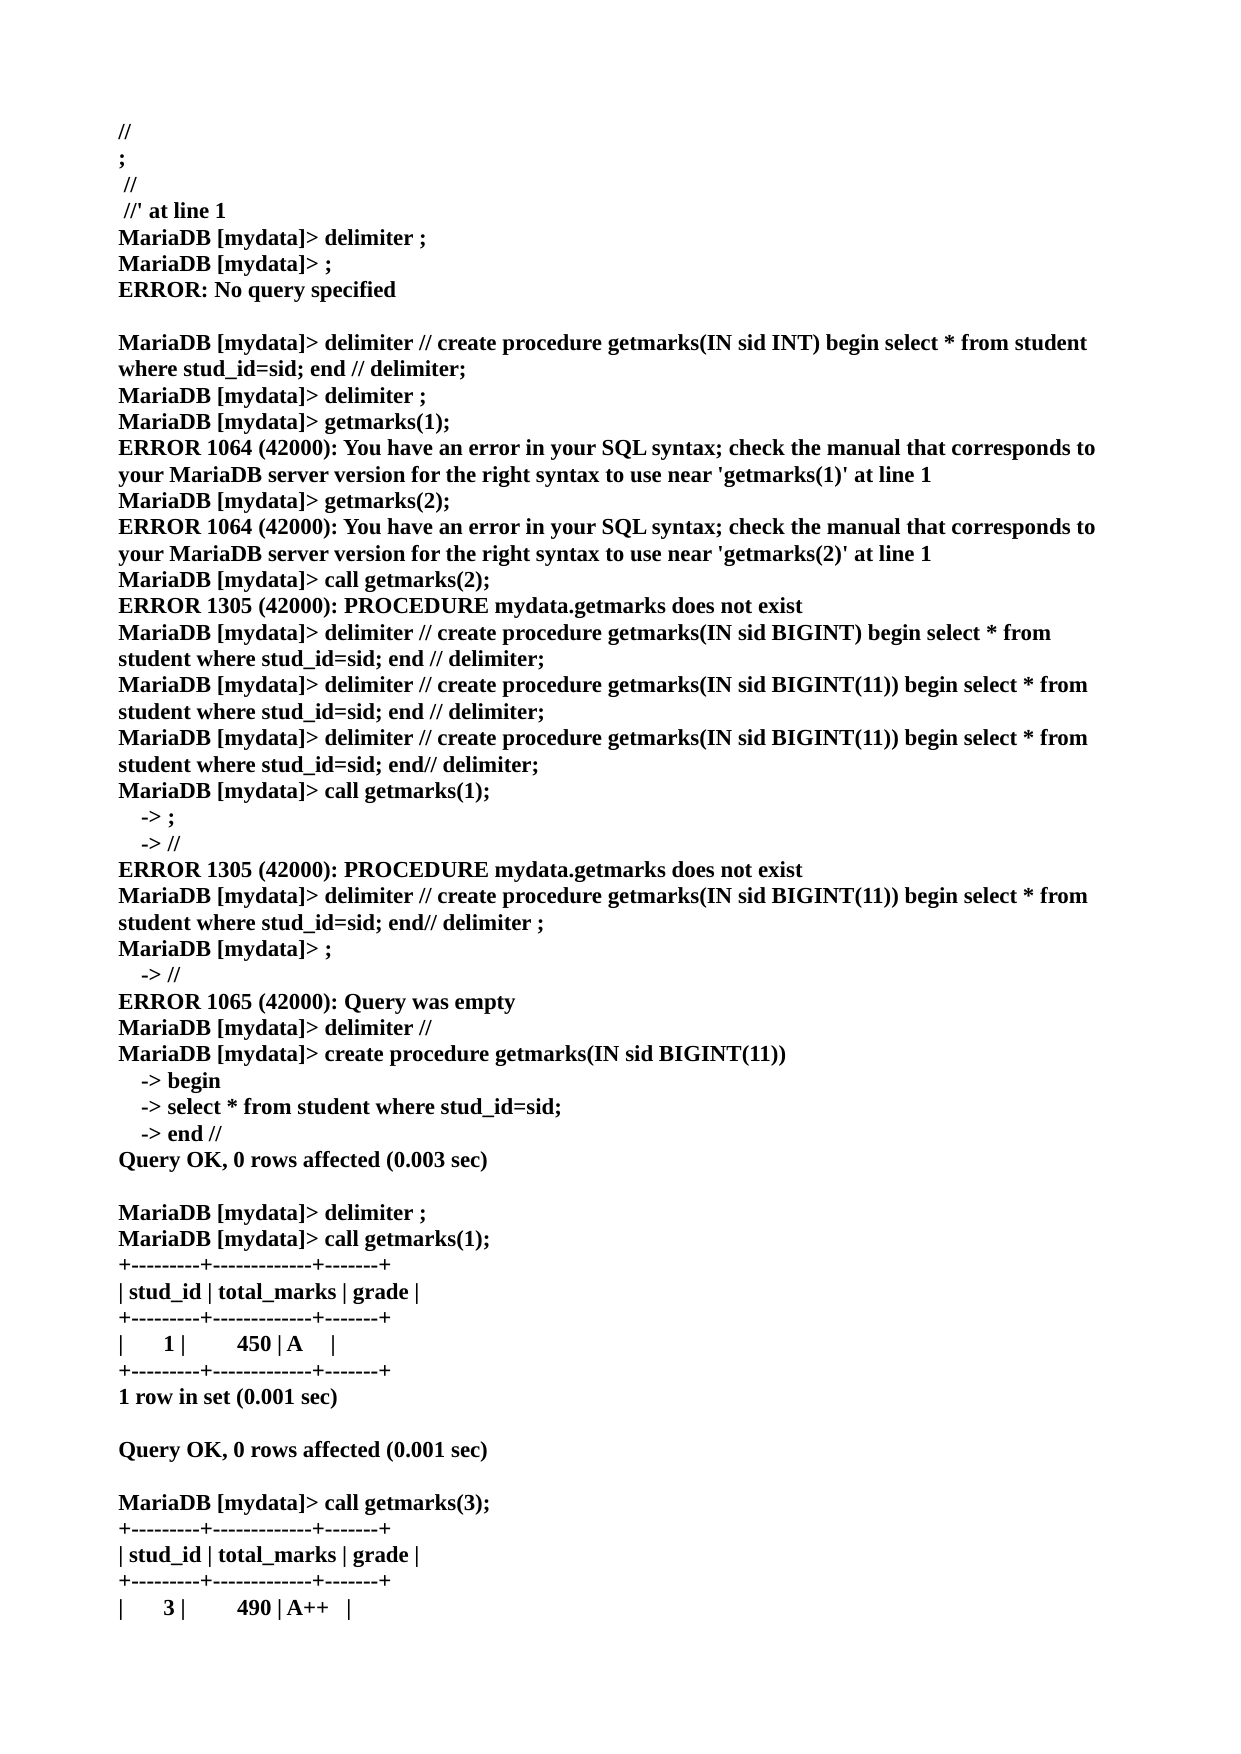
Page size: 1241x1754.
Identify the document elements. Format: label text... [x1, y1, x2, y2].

text -> // [118, 961, 1122, 988]
text -> select * from student where stud_id=sid; [118, 1093, 1122, 1119]
text MariaDB [mydata]> ; [118, 935, 1122, 961]
text -> end // [118, 1119, 1122, 1146]
text MariaDB [mydata]> create procedure getmarks(IN sid BIGINT(11)) [118, 1041, 1122, 1067]
text MariaDB [mydata]> call getmarks(3); [118, 1488, 1122, 1515]
text +---------+-------------+-------+ [118, 1304, 1122, 1330]
text ERROR: No query specified [118, 276, 1122, 303]
text MariaDB [mydata]> call getmarks(1); [118, 777, 1122, 803]
text MariaDB [mydata]> delimiter // create procedure getmarks(IN sid INT) begin select * from student where stud_id=sid; end // delimiter; [118, 329, 1122, 382]
text ERROR 1064 (42000): You have an error in your SQL syntax; check the manual that corresponds to your MariaDB server version for the right syntax to use near 'getmarks(1)' at line 1 [118, 434, 1122, 487]
text 1 row in set (0.001 sec) [118, 1383, 1122, 1409]
text MariaDB [mydata]> delimiter ; [118, 1199, 1122, 1225]
text +---------+-------------+-------+ [118, 1357, 1122, 1383]
text | stud_id | total_marks | grade | [118, 1541, 1122, 1568]
text Query OK, 0 rows affected (0.001 sec) [118, 1436, 1122, 1462]
text -> ; [118, 803, 1122, 830]
text | 3 | 490 | A++ | [118, 1594, 1122, 1620]
text | 1 | 450 | A | [118, 1330, 1122, 1357]
text MariaDB [mydata]> call getmarks(2); [118, 566, 1122, 592]
text +---------+-------------+-------+ [118, 1251, 1122, 1278]
text Query OK, 0 rows affected (0.003 sec) [118, 1146, 1122, 1172]
text MariaDB [mydata]> delimiter // create procedure getmarks(IN sid BIGINT) begin select * from student where stud_id=sid; end // delimiter; [118, 619, 1122, 672]
text // [118, 118, 1122, 144]
text ; [118, 144, 1122, 171]
text //' at line 1 [118, 197, 1122, 223]
text -> begin [118, 1067, 1122, 1093]
text ERROR 1305 (42000): PROCEDURE mydata.getmarks does not exist [118, 592, 1122, 619]
text MariaDB [mydata]> getmarks(2); [118, 487, 1122, 513]
text +---------+-------------+-------+ [118, 1515, 1122, 1541]
text // [118, 171, 1122, 197]
text ERROR 1064 (42000): You have an error in your SQL syntax; check the manual that corresponds to your MariaDB server version for the right syntax to use near 'getmarks(2)' at line 1 [118, 513, 1122, 566]
text MariaDB [mydata]> delimiter // create procedure getmarks(IN sid BIGINT(11)) begin select * from student where stud_id=sid; end // delimiter; [118, 672, 1122, 724]
text MariaDB [mydata]> delimiter ; [118, 223, 1122, 250]
text MariaDB [mydata]> delimiter // create procedure getmarks(IN sid BIGINT(11)) begin select * from student where stud_id=sid; end// delimiter; [118, 724, 1122, 777]
text ERROR 1065 (42000): Query was empty [118, 988, 1122, 1014]
text | stud_id | total_marks | grade | [118, 1278, 1122, 1304]
text MariaDB [mydata]> delimiter ; [118, 382, 1122, 408]
text -> // [118, 830, 1122, 856]
text MariaDB [mydata]> call getmarks(1); [118, 1225, 1122, 1251]
text MariaDB [mydata]> ; [118, 250, 1122, 276]
text MariaDB [mydata]> getmarks(1); [118, 408, 1122, 434]
text +---------+-------------+-------+ [118, 1568, 1122, 1594]
text MariaDB [mydata]> delimiter // create procedure getmarks(IN sid BIGINT(11)) begin select * from student where stud_id=sid; end// delimiter ; [118, 882, 1122, 935]
text MariaDB [mydata]> delimiter // [118, 1014, 1122, 1041]
text ERROR 1305 (42000): PROCEDURE mydata.getmarks does not exist [118, 856, 1122, 882]
